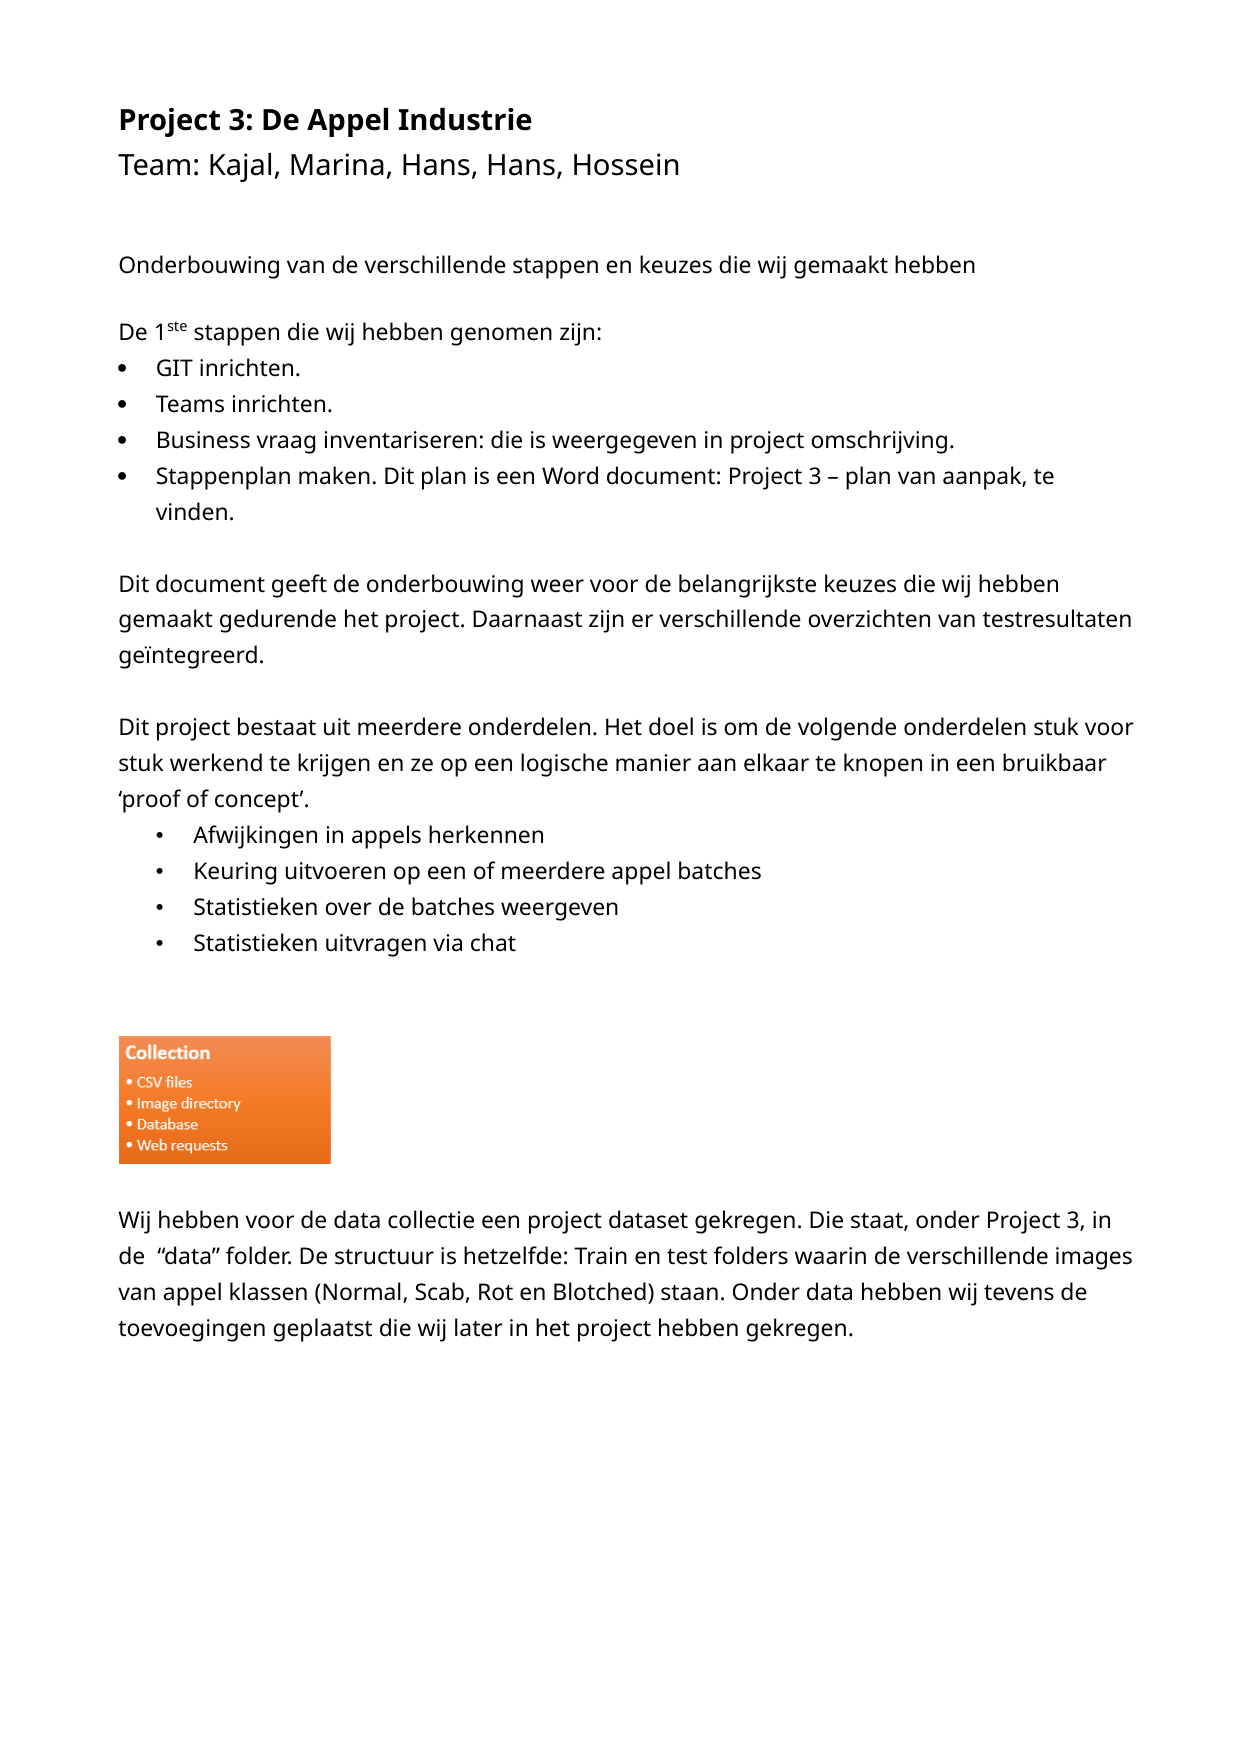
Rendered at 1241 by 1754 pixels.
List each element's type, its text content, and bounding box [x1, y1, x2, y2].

list Keuring uitvoeren op een of meerdere appel batches [156, 855, 1137, 886]
text Dit document geeft de onderbouwing weer voor de belangrijkste keuzes die wij hebben gemaakt gedurende het project. Daarnaast zijn er verschillende overzichten van testresultaten geïntegreerd. [118, 567, 1137, 671]
list Afwijkingen in appels herkennen [156, 819, 1137, 850]
list Business vraag inventariseren: die is weergegeven in project omschrijving. [118, 424, 1137, 455]
subtitle Project 3: De Appel Industrie [118, 99, 1137, 138]
text Onderbouwing van de verschillende stappen en keuzes die wij gemaakt hebben [118, 249, 1137, 280]
text Team: Kajal, Marina, Hans, Hans, Hossein [118, 144, 1137, 213]
text Wij hebben voor de data collectie een project dataset gekregen. Die staat, onder Project 3, in de “data” folder. De structuur is hetzelfde: Train en test folders waarin de verschillende images van appel klassen (Normal, Scab, Rot en Blotched) staan. Onder data hebben wij tevens de toevoegingen geplaatst die wij later in het project hebben gekregen. [118, 1204, 1137, 1343]
list GIT inrichten. [118, 352, 1137, 383]
list Stappenplan maken. Dit plan is een Word document: Project 3 – plan van aanpak, te vinden. [118, 460, 1137, 527]
list Statistieken uitvragen via chat [156, 927, 1137, 958]
text De 1ste stappen die wij hebben genomen zijn: [118, 316, 1137, 347]
list Teams inrichten. [118, 388, 1137, 419]
text Dit project bestaat uit meerdere onderdelen. Het doel is om de volgende onderdelen stuk voor stuk werkend te krijgen en ze op een logische manier aan elkaar te knopen in een bruikbaar ‘proof of concept’. [118, 711, 1137, 814]
picture [118, 1034, 334, 1164]
list Statistieken over de batches weergeven [156, 891, 1137, 922]
